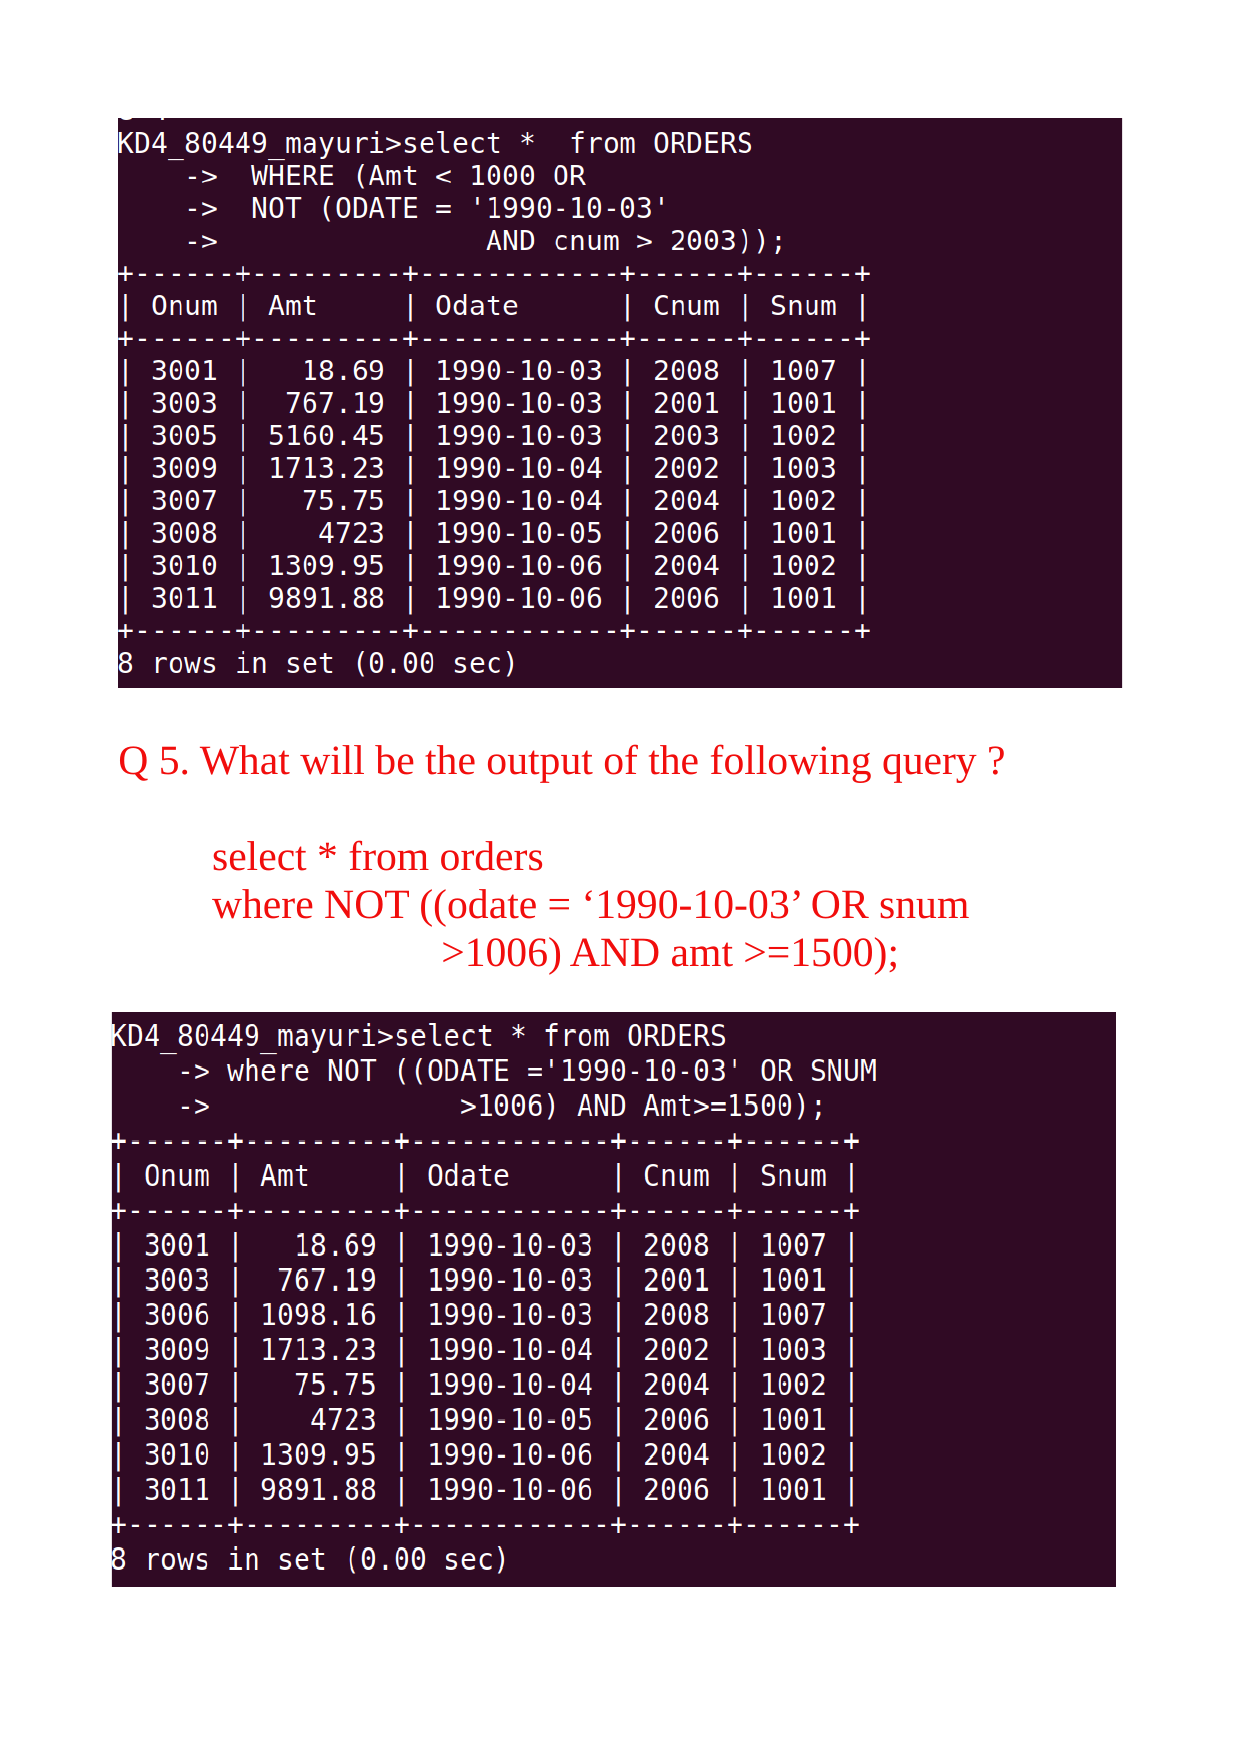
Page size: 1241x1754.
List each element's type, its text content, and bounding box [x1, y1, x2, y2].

text select * from orders [118, 831, 1122, 879]
picture [111, 1012, 1116, 1587]
text where NOT ((odate = ‘1990-10-03’ OR snum [118, 879, 1122, 927]
picture [118, 118, 1123, 688]
text Q 5. What will be the output of the following query ? [118, 735, 1122, 783]
text >1006) AND amt >=1500); [118, 927, 1122, 975]
